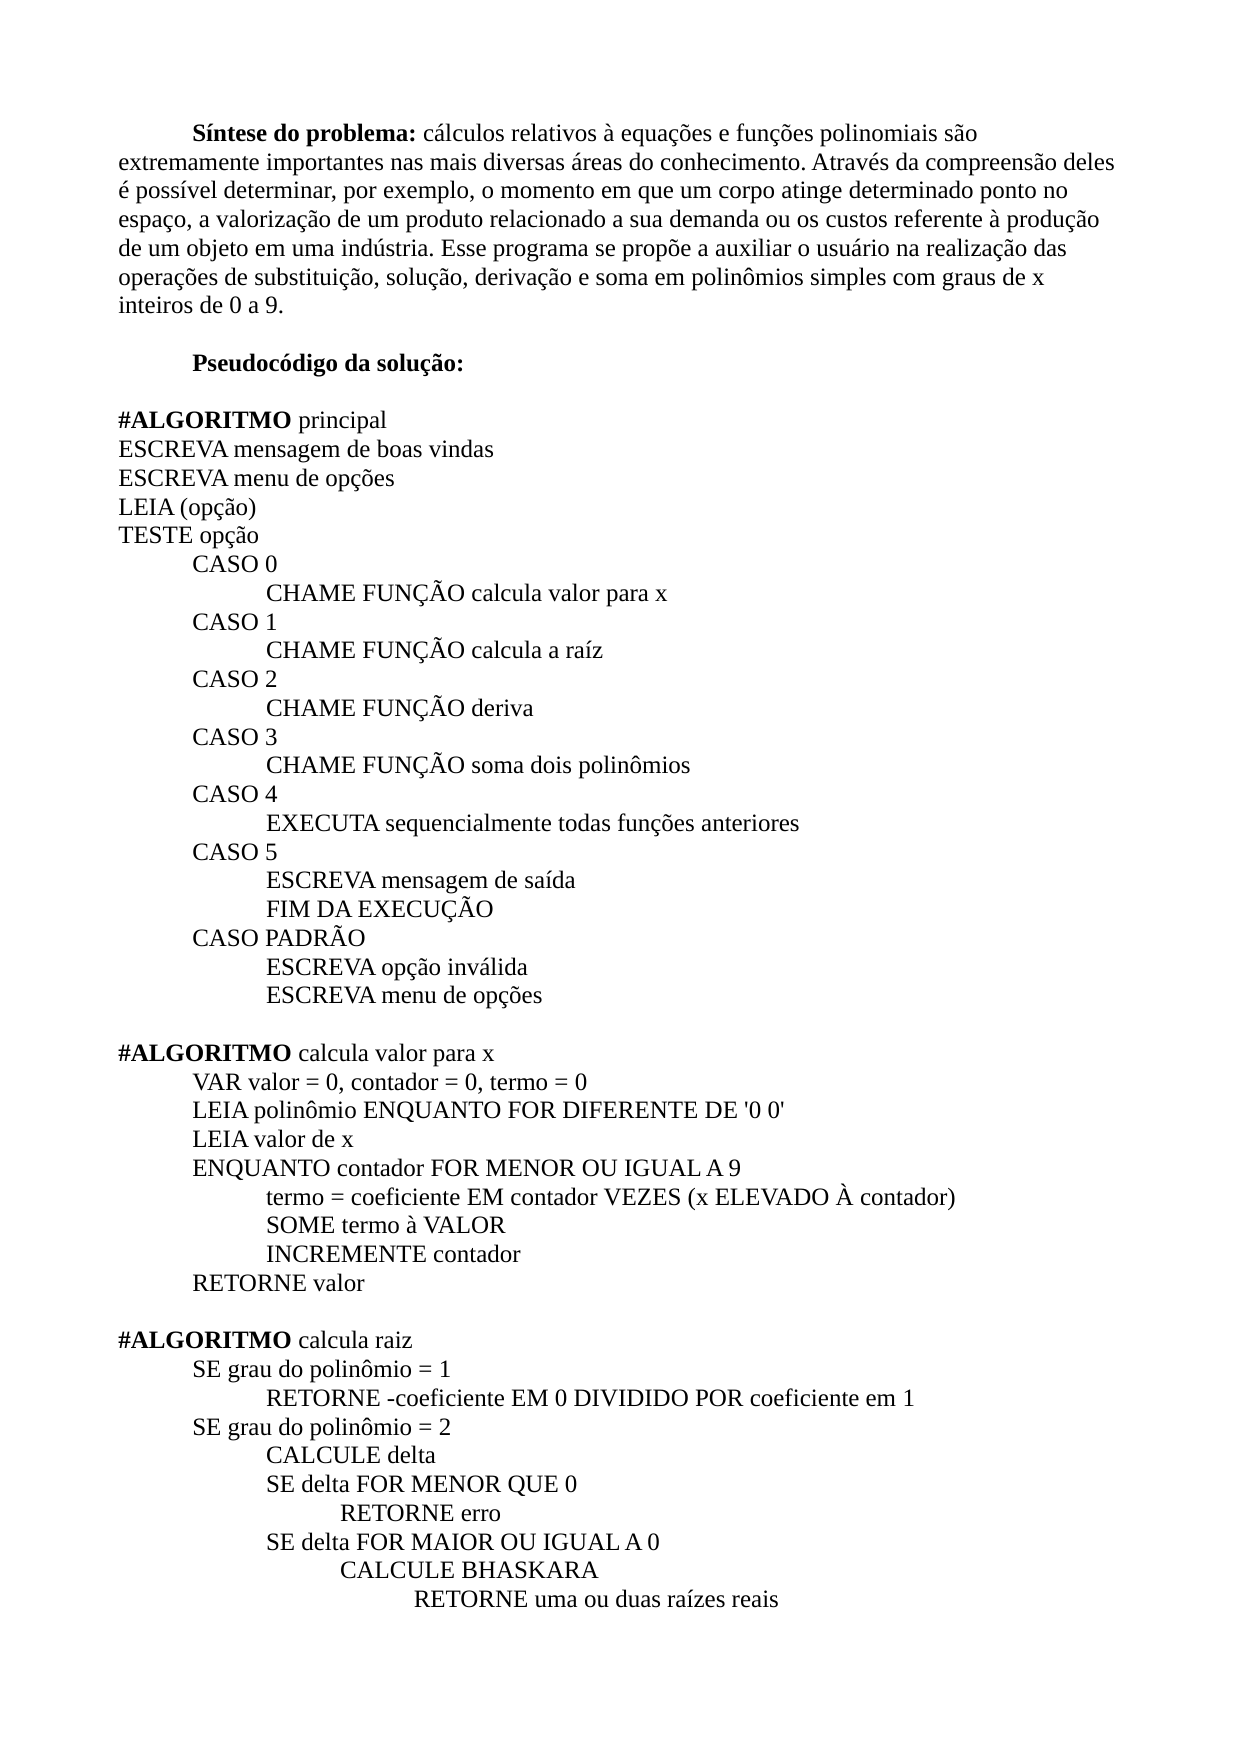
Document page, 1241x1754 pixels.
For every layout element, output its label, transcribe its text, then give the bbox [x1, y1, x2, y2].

text SE delta FOR MENOR QUE 0 [118, 1469, 1122, 1498]
text TESTE opção [118, 521, 1122, 549]
text SE delta FOR MAIOR OU IGUAL A 0 [118, 1527, 1122, 1556]
text FIM DA EXECUÇÃO [118, 894, 1122, 923]
text CASO PADRÃO [118, 923, 1122, 952]
text EXECUTA sequencialmente todas funções anteriores [118, 808, 1122, 837]
text CASO 1 [118, 607, 1122, 636]
text ESCREVA menu de opções [118, 981, 1122, 1009]
text CASO 5 [118, 837, 1122, 866]
text LEIA valor de x [118, 1124, 1122, 1153]
text ESCREVA mensagem de saída [118, 866, 1122, 894]
text CASO 3 [118, 722, 1122, 751]
text LEIA (opção) [118, 492, 1122, 521]
text CHAME FUNÇÃO calcula valor para x [118, 578, 1122, 607]
text CHAME FUNÇÃO calcula a raíz [118, 636, 1122, 664]
text CASO 0 [118, 549, 1122, 578]
text #ALGORITMO calcula valor para x [118, 1038, 1122, 1067]
text #ALGORITMO principal [118, 406, 1122, 434]
text ESCREVA opção inválida [118, 952, 1122, 981]
text SE grau do polinômio = 2 [118, 1412, 1122, 1441]
text RETORNE -coeficiente EM 0 DIVIDIDO POR coeficiente em 1 [118, 1383, 1122, 1412]
text CHAME FUNÇÃO deriva [118, 693, 1122, 722]
text CALCULE delta [118, 1441, 1122, 1469]
text CALCULE BHASKARA [118, 1556, 1122, 1584]
text RETORNE erro [118, 1498, 1122, 1527]
text CHAME FUNÇÃO soma dois polinômios [118, 751, 1122, 779]
text INCREMENTE contador [118, 1239, 1122, 1268]
text Pseudocódigo da solução: [118, 348, 1122, 377]
text termo = coeficiente EM contador VEZES (x ELEVADO À contador) [118, 1182, 1122, 1211]
text RETORNE valor [118, 1268, 1122, 1297]
text Síntese do problema: cálculos relativos à equações e funções polinomiais são extremamente importantes nas mais diversas áreas do conhecimento. Através da compreensão deles é possível determinar, por exemplo, o momento em que um corpo atinge determinado ponto no espaço, a valorização de um produto relacionado a sua demanda ou os custos referente à produção de um objeto em uma indústria. Esse programa se propõe a auxiliar o usuário na realização das operações de substituição, solução, derivação e soma em polinômios simples com graus de x inteiros de 0 a 9. [118, 118, 1122, 319]
text #ALGORITMO calcula raiz [118, 1326, 1122, 1354]
text ESCREVA menu de opções [118, 463, 1122, 492]
text VAR valor = 0, contador = 0, termo = 0 [118, 1067, 1122, 1096]
text ESCREVA mensagem de boas vindas [118, 434, 1122, 463]
text LEIA polinômio ENQUANTO FOR DIFERENTE DE '0 0' [118, 1096, 1122, 1124]
text CASO 4 [118, 779, 1122, 808]
text CASO 2 [118, 664, 1122, 693]
text RETORNE uma ou duas raízes reais [118, 1584, 1122, 1613]
text SE grau do polinômio = 1 [118, 1354, 1122, 1383]
text SOME termo à VALOR [118, 1211, 1122, 1239]
text ENQUANTO contador FOR MENOR OU IGUAL A 9 [118, 1153, 1122, 1182]
